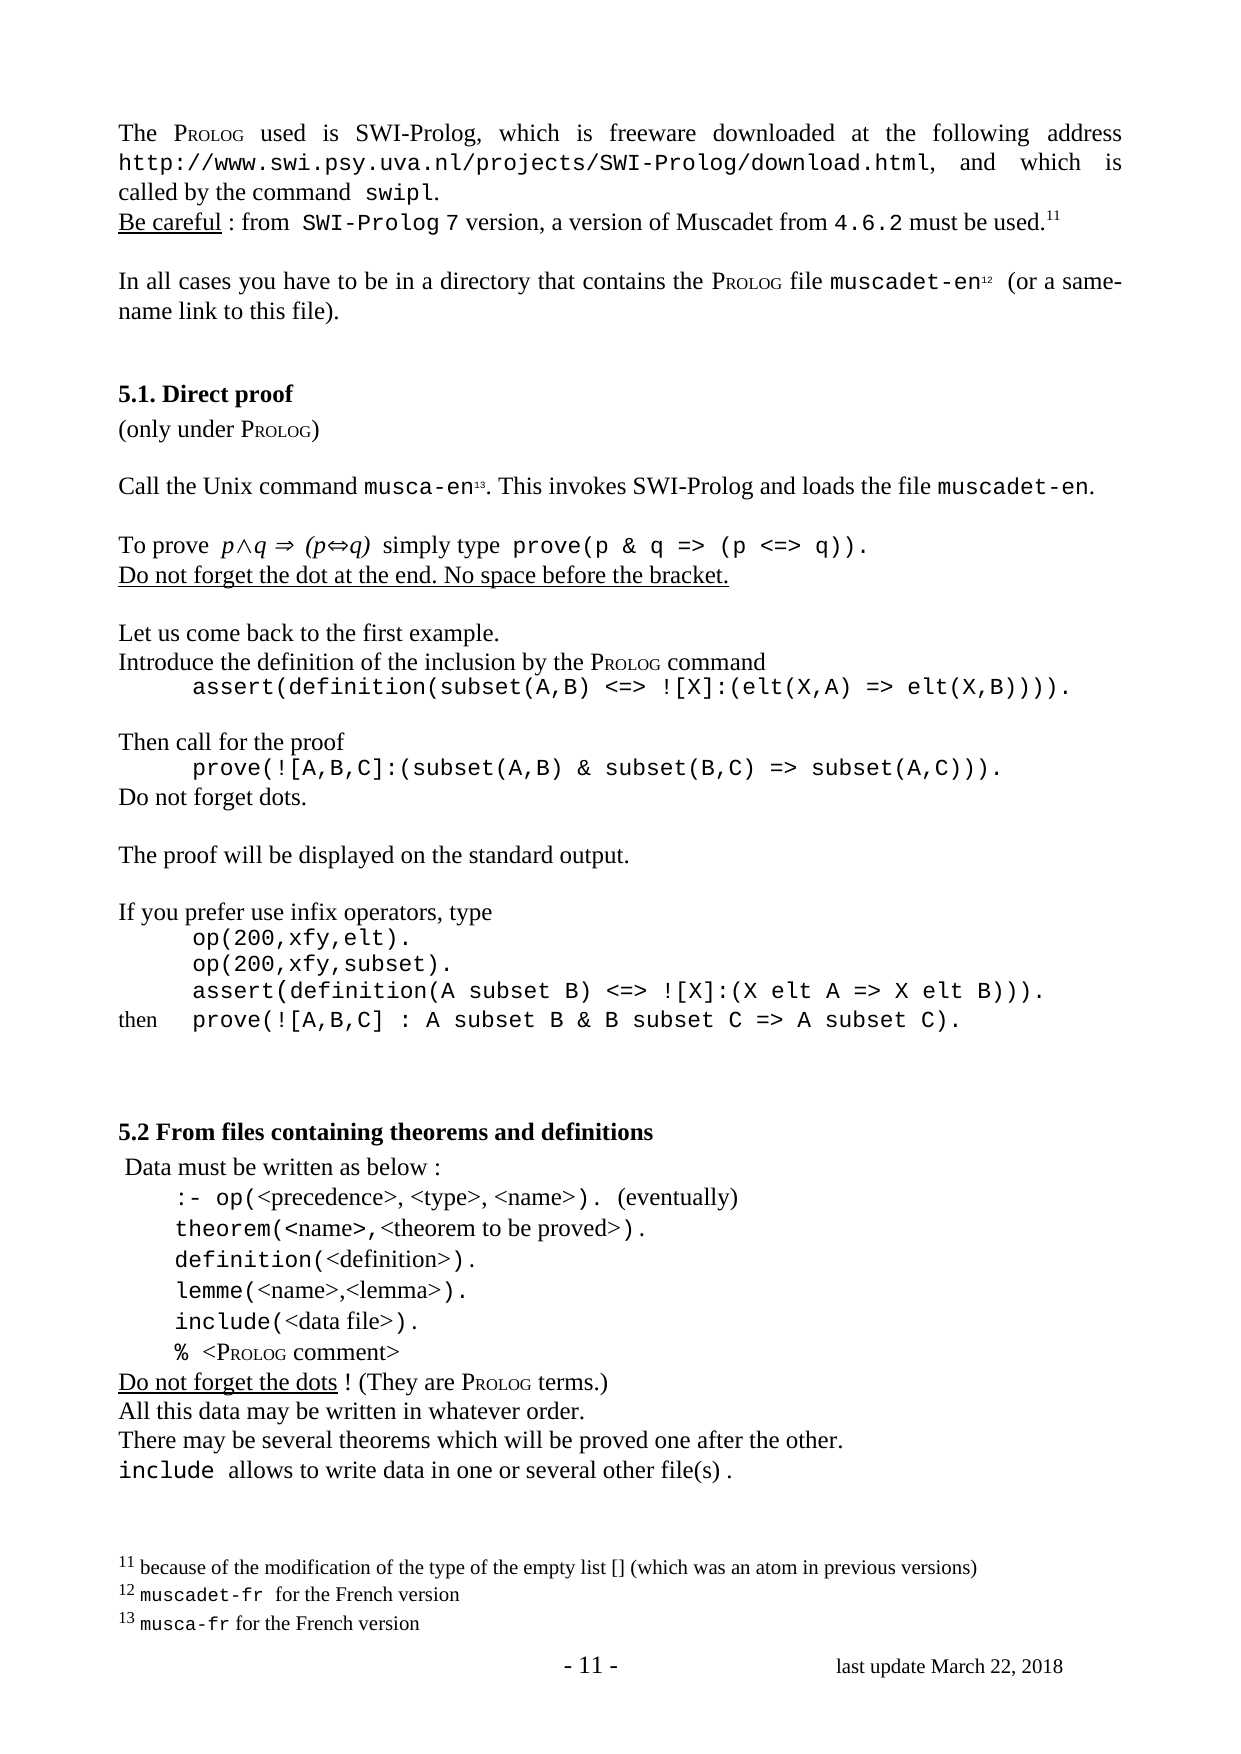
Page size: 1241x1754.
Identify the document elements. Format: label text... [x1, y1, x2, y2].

text In all cases you have to be in a directory that contains the Prolog file muscadet-en (or a same-name link to this file). [118, 266, 1122, 325]
text All this data may be written in whatever order. [118, 1396, 1122, 1425]
text Call the Unix command musca-en. This invokes SWI‑Prolog and loads the file muscadet-en. [118, 471, 1122, 502]
text lemme(<name>,<lemma>). [174, 1275, 1122, 1305]
text Data must be written as below : [118, 1152, 1122, 1181]
text include(<data file>). [174, 1305, 1122, 1336]
text The Prolog used is SWI-Prolog, which is freeware downloaded at the following address http://www.swi.psy.uva.nl/projects/SWI-Prolog/download.html, and which is called by the command swipl. [118, 118, 1122, 207]
subtitle 5.1. Direct proof [118, 379, 1122, 408]
text musca-fr for the French version [118, 1607, 1122, 1636]
subtitle 5.2 From files containing theorems and definitions [118, 1117, 1122, 1146]
text If you prefer use infix operators, type [118, 897, 1122, 926]
text theorem(<name>,<theorem to be proved>). [174, 1212, 1122, 1243]
text muscadet-fr for the French version [118, 1579, 1122, 1607]
text :- op(<precedence>, <type>, <name>). (eventually) [174, 1181, 1122, 1212]
text assert(definition(subset(A,B) <=> ![X]:(elt(X,A) => elt(X,B)))). [118, 676, 1122, 702]
text Do not forget the dot at the end. No space before the bracket. [118, 561, 1122, 589]
text because of the modification of the type of the empty list [] (which was an atom in previous versions) [118, 1552, 1122, 1579]
text There may be several theorems which will be proved one after the other. [118, 1425, 1122, 1454]
text % <Prolog comment> [174, 1336, 1122, 1367]
text Let us come back to the first example. [118, 618, 1122, 647]
text include allows to write data in one or several other file(s) . [118, 1454, 1122, 1485]
text op(200,xfy,subset). [118, 952, 1122, 978]
text definition(<definition>). [174, 1243, 1122, 1275]
text Do not forget the dots ! (They are Prolog terms.) [118, 1367, 1122, 1396]
text The proof will be displayed on the standard output. [118, 840, 1122, 868]
text Do not forget dots. [118, 782, 1122, 811]
text To prove p∧q  (p⇔q) simply type prove(p & q => (p <=> q)). [118, 530, 1122, 561]
text prove(![A,B,C]:(subset(A,B) & subset(B,C) => subset(A,C))). [118, 756, 1122, 782]
text op(200,xfy,elt). [118, 926, 1122, 952]
text (only under Prolog) [118, 414, 1122, 443]
text Introduce the definition of the inclusion by the Prolog command [118, 647, 1122, 676]
text assert(definition(A subset B) <=> ![X]:(X elt A => X elt B))). [118, 978, 1122, 1006]
text then prove(![A,B,C] : A subset B & B subset C => A subset C). [118, 1006, 1122, 1034]
text Be careful : from SWI-Prolog 7 version, a version of Muscadet from 4.6.2 must be used. [118, 207, 1122, 237]
text Then call for the proof [118, 727, 1122, 756]
